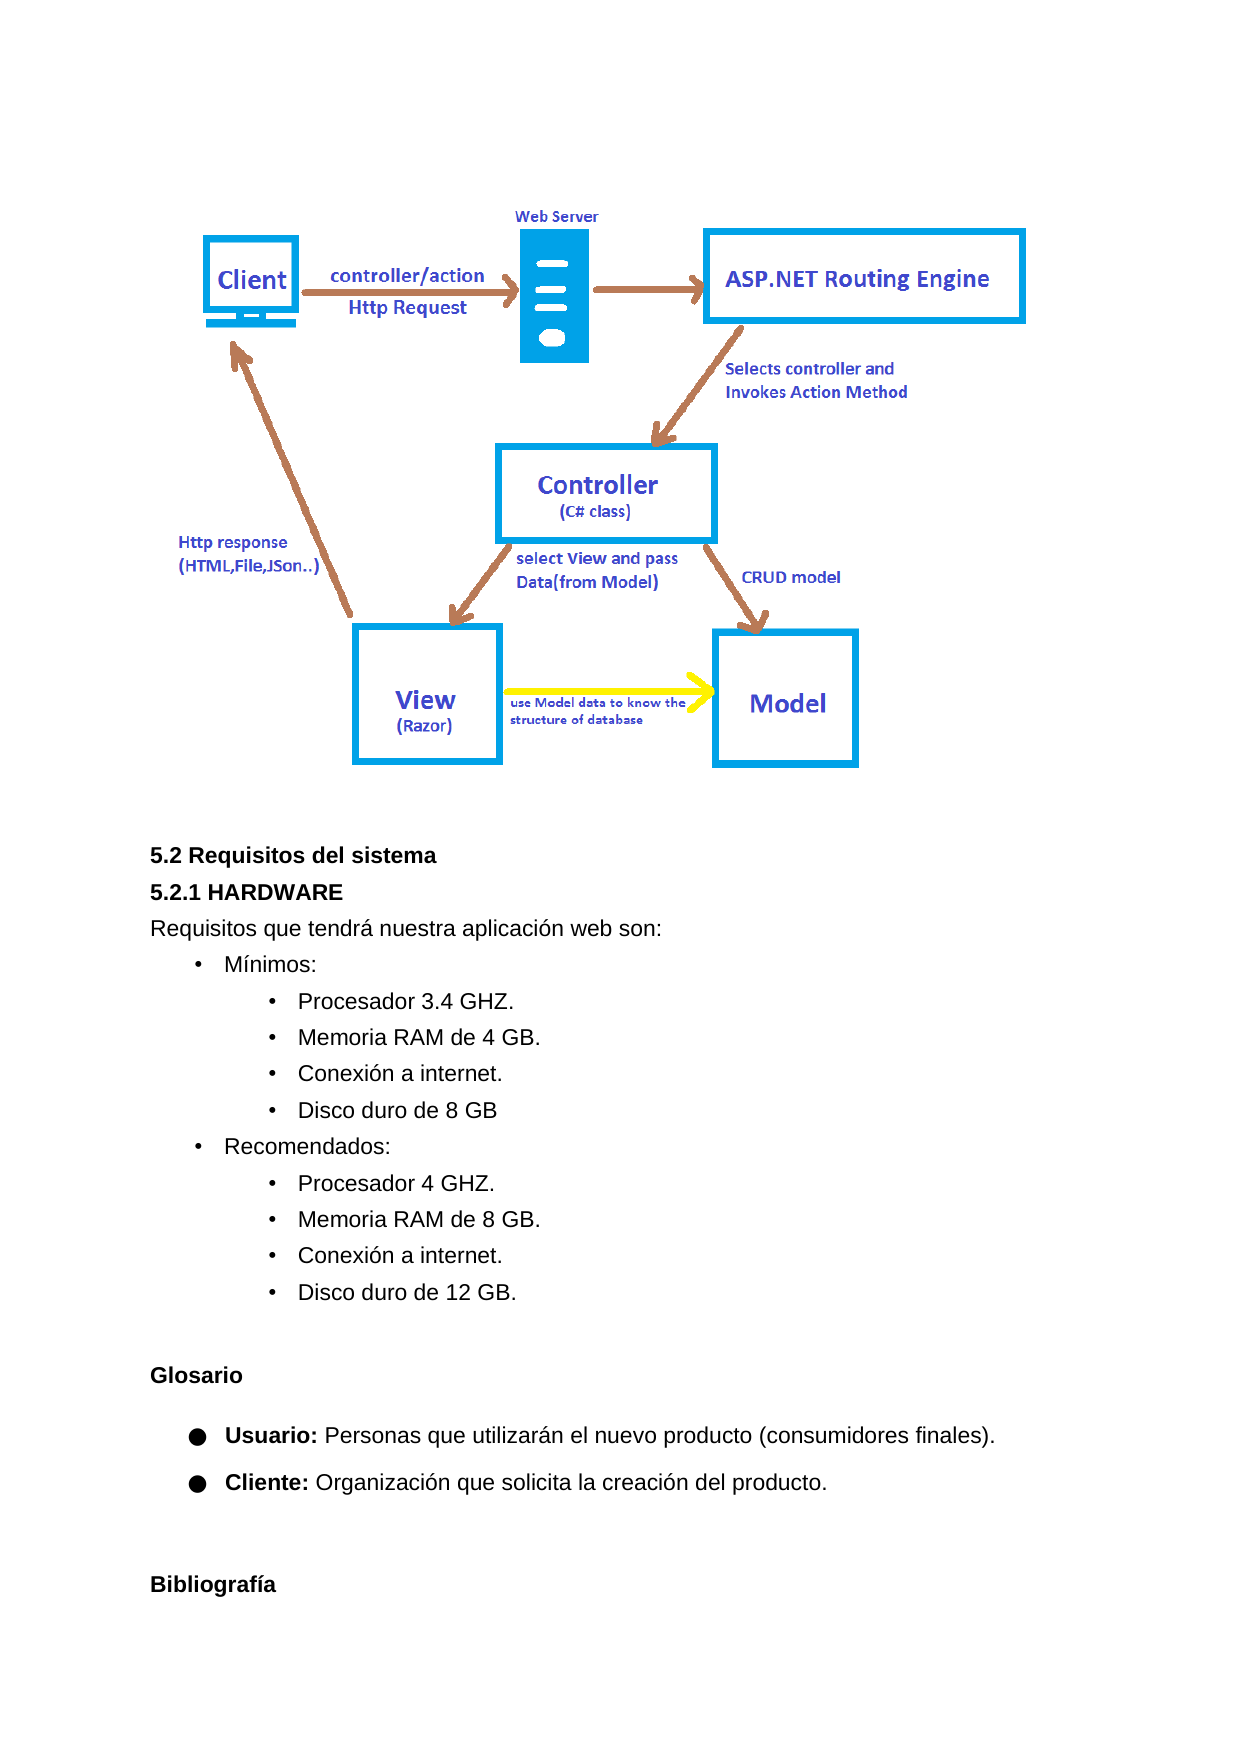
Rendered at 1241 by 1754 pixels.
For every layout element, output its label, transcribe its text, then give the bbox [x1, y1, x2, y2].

list Procesador 4 GHZ. [268, 1169, 1090, 1196]
list Memoria RAM de 4 GB. [268, 1024, 1090, 1050]
list Recomendados: [194, 1133, 1090, 1159]
text Glosario [150, 1362, 1090, 1388]
list Disco duro de 8 GB [268, 1097, 1090, 1123]
text Requisitos que tendrá nuestra aplicación web son: [150, 915, 1090, 941]
list Memoria RAM de 8 GB. [268, 1206, 1090, 1232]
text 5.2 Requisitos del sistema [150, 842, 1090, 869]
list Procesador 3.4 GHZ. [268, 988, 1090, 1014]
list Usuario: Personas que utilizarán el nuevo producto (consumidores finales). [187, 1409, 1090, 1456]
list Cliente: Organización que solicita la creación del producto. [187, 1456, 1090, 1503]
list Conexión a internet. [268, 1060, 1090, 1087]
list Conexión a internet. [268, 1242, 1090, 1268]
picture [150, 150, 1091, 788]
text 5.2.1 HARDWARE [150, 879, 1090, 905]
list Mínimos: [194, 951, 1090, 978]
list Disco duro de 12 GB. [268, 1278, 1090, 1305]
text Bibliografía [150, 1571, 1090, 1598]
